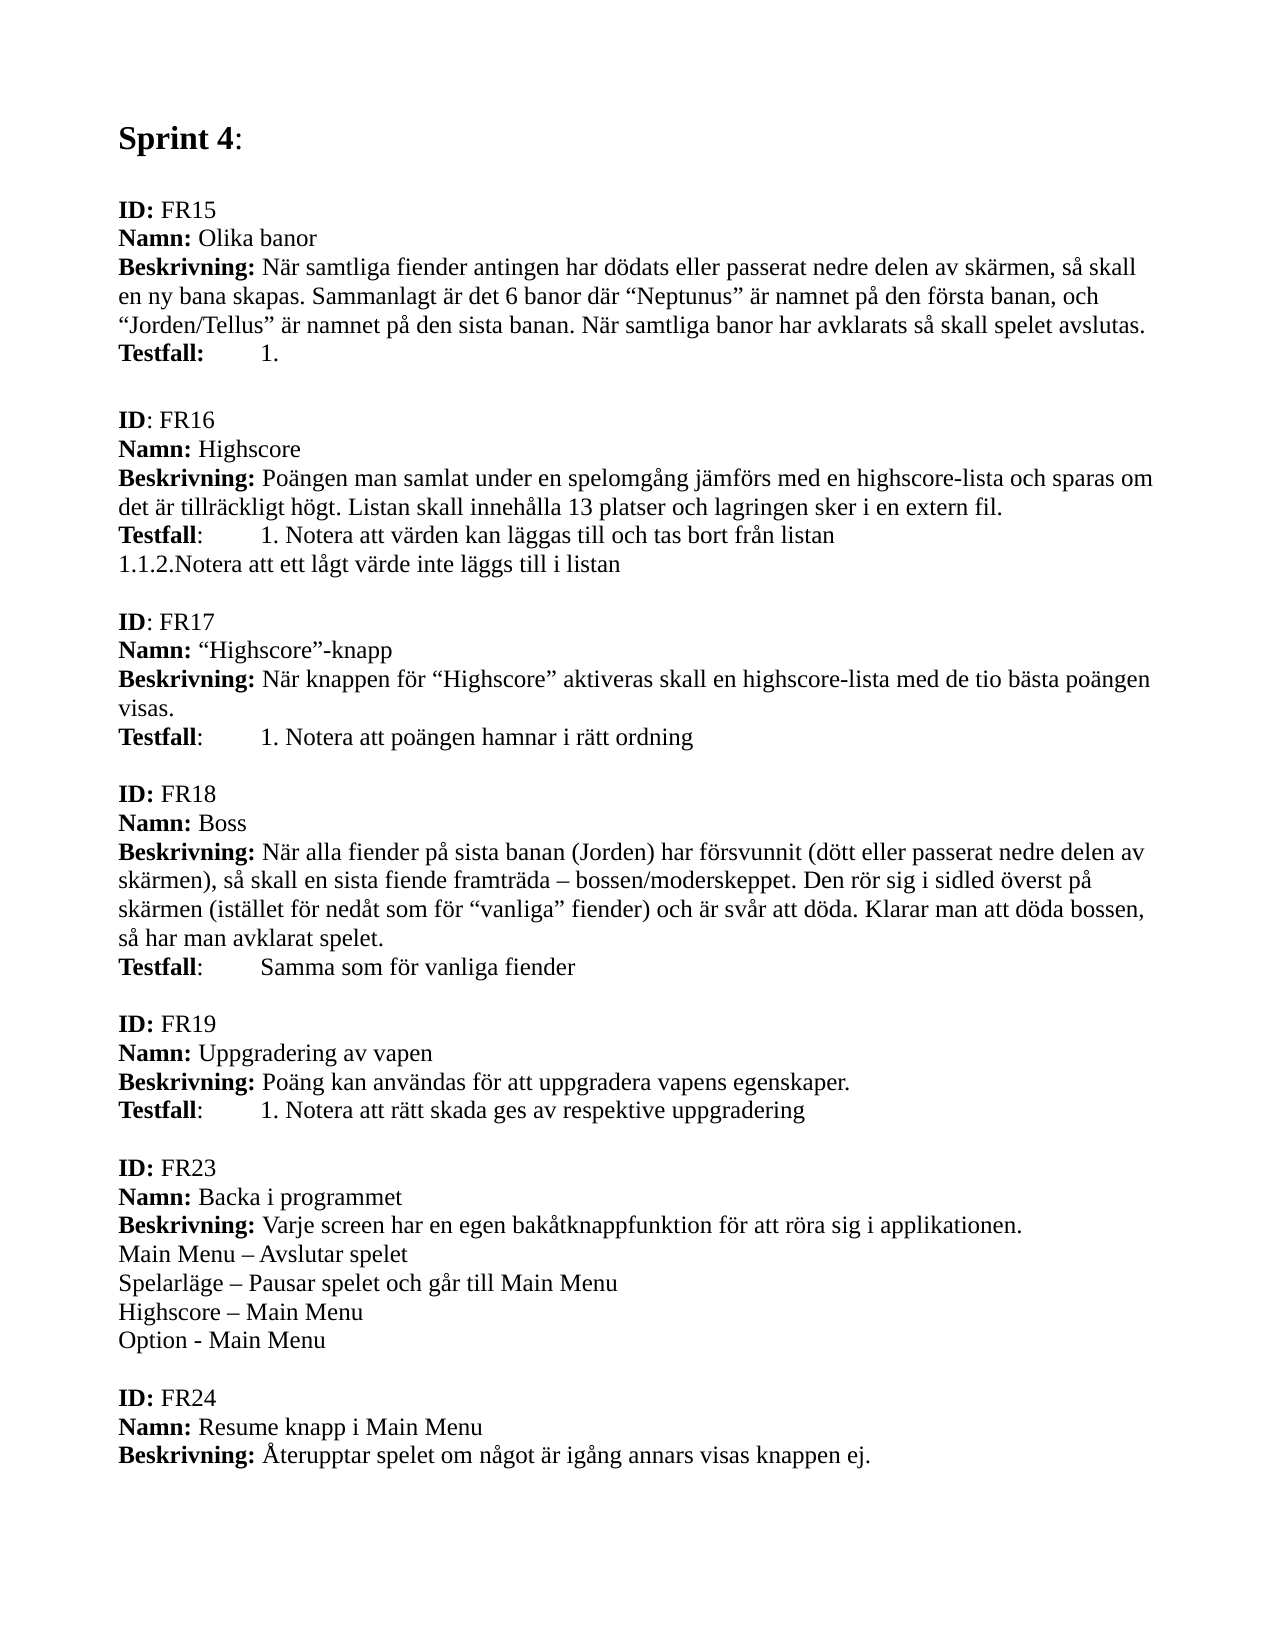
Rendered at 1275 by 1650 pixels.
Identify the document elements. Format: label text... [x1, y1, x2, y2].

text Namn: Olika banor [118, 223, 1157, 252]
text Testfall: 1. Notera att rätt skada ges av respektive uppgradering [118, 1096, 1157, 1124]
text Beskrivning: Poängen man samlat under en spelomgång jämförs med en highscore-lista och sparas om det är tillräckligt högt. Listan skall innehålla 13 platser och lagringen sker i en extern fil. [118, 463, 1157, 521]
text Beskrivning: När knappen för “Highscore” aktiveras skall en highscore-lista med de tio bästa poängen visas. [118, 664, 1157, 722]
text Sprint 4: [118, 118, 1157, 156]
text Testfall: 1. [118, 338, 1157, 367]
text Namn: Backa i programmet [118, 1182, 1157, 1211]
text Main Menu – Avslutar spelet [118, 1239, 1157, 1268]
text ID: FR16 [118, 406, 1157, 434]
text Spelarläge – Pausar spelet och går till Main Menu [118, 1268, 1157, 1297]
text Testfall: Samma som för vanliga fiender [118, 952, 1157, 981]
text ID: FR19 [118, 1009, 1157, 1038]
text Beskrivning: Varje screen har en egen bakåtknappfunktion för att röra sig i applikationen. [118, 1211, 1157, 1239]
text Option - Main Menu [118, 1326, 1157, 1354]
text ID: FR15 [118, 195, 1157, 223]
text ID: FR23 [118, 1153, 1157, 1182]
text Namn: Uppgradering av vapen [118, 1038, 1157, 1067]
text ID: FR18 [118, 779, 1157, 808]
text Namn: Highscore [118, 434, 1157, 463]
text ID: FR24 [118, 1383, 1157, 1412]
text Namn: Resume knapp i Main Menu [118, 1412, 1157, 1441]
text Testfall: 1. Notera att poängen hamnar i rätt ordning [118, 722, 1157, 751]
text Beskrivning: När samtliga fiender antingen har dödats eller passerat nedre delen av skärmen, så skall en ny bana skapas. Sammanlagt är det 6 banor där “Neptunus” är namnet på den första banan, och “Jorden/Tellus” är namnet på den sista banan. När samtliga banor har avklarats så skall spelet avslutas. [118, 252, 1157, 338]
text Highscore – Main Menu [118, 1297, 1157, 1326]
text Beskrivning: Poäng kan användas för att uppgradera vapens egenskaper. [118, 1067, 1157, 1096]
text Testfall: 1. Notera att värden kan läggas till och tas bort från listan [118, 521, 1157, 549]
text Beskrivning: När alla fiender på sista banan (Jorden) har försvunnit (dött eller passerat nedre delen av skärmen), så skall en sista fiende framträda – bossen/moderskeppet. Den rör sig i sidled överst på skärmen (istället för nedåt som för “vanliga” fiender) och är svår att döda. Klarar man att döda bossen, så har man avklarat spelet. [118, 837, 1157, 952]
text Beskrivning: Återupptar spelet om något är igång annars visas knappen ej. [118, 1441, 1157, 1469]
text ID: FR17 [118, 607, 1157, 636]
text Namn: “Highscore”-knapp [118, 636, 1157, 664]
text Namn: Boss [118, 808, 1157, 837]
list Notera att ett lågt värde inte läggs till i listan [118, 549, 1157, 578]
